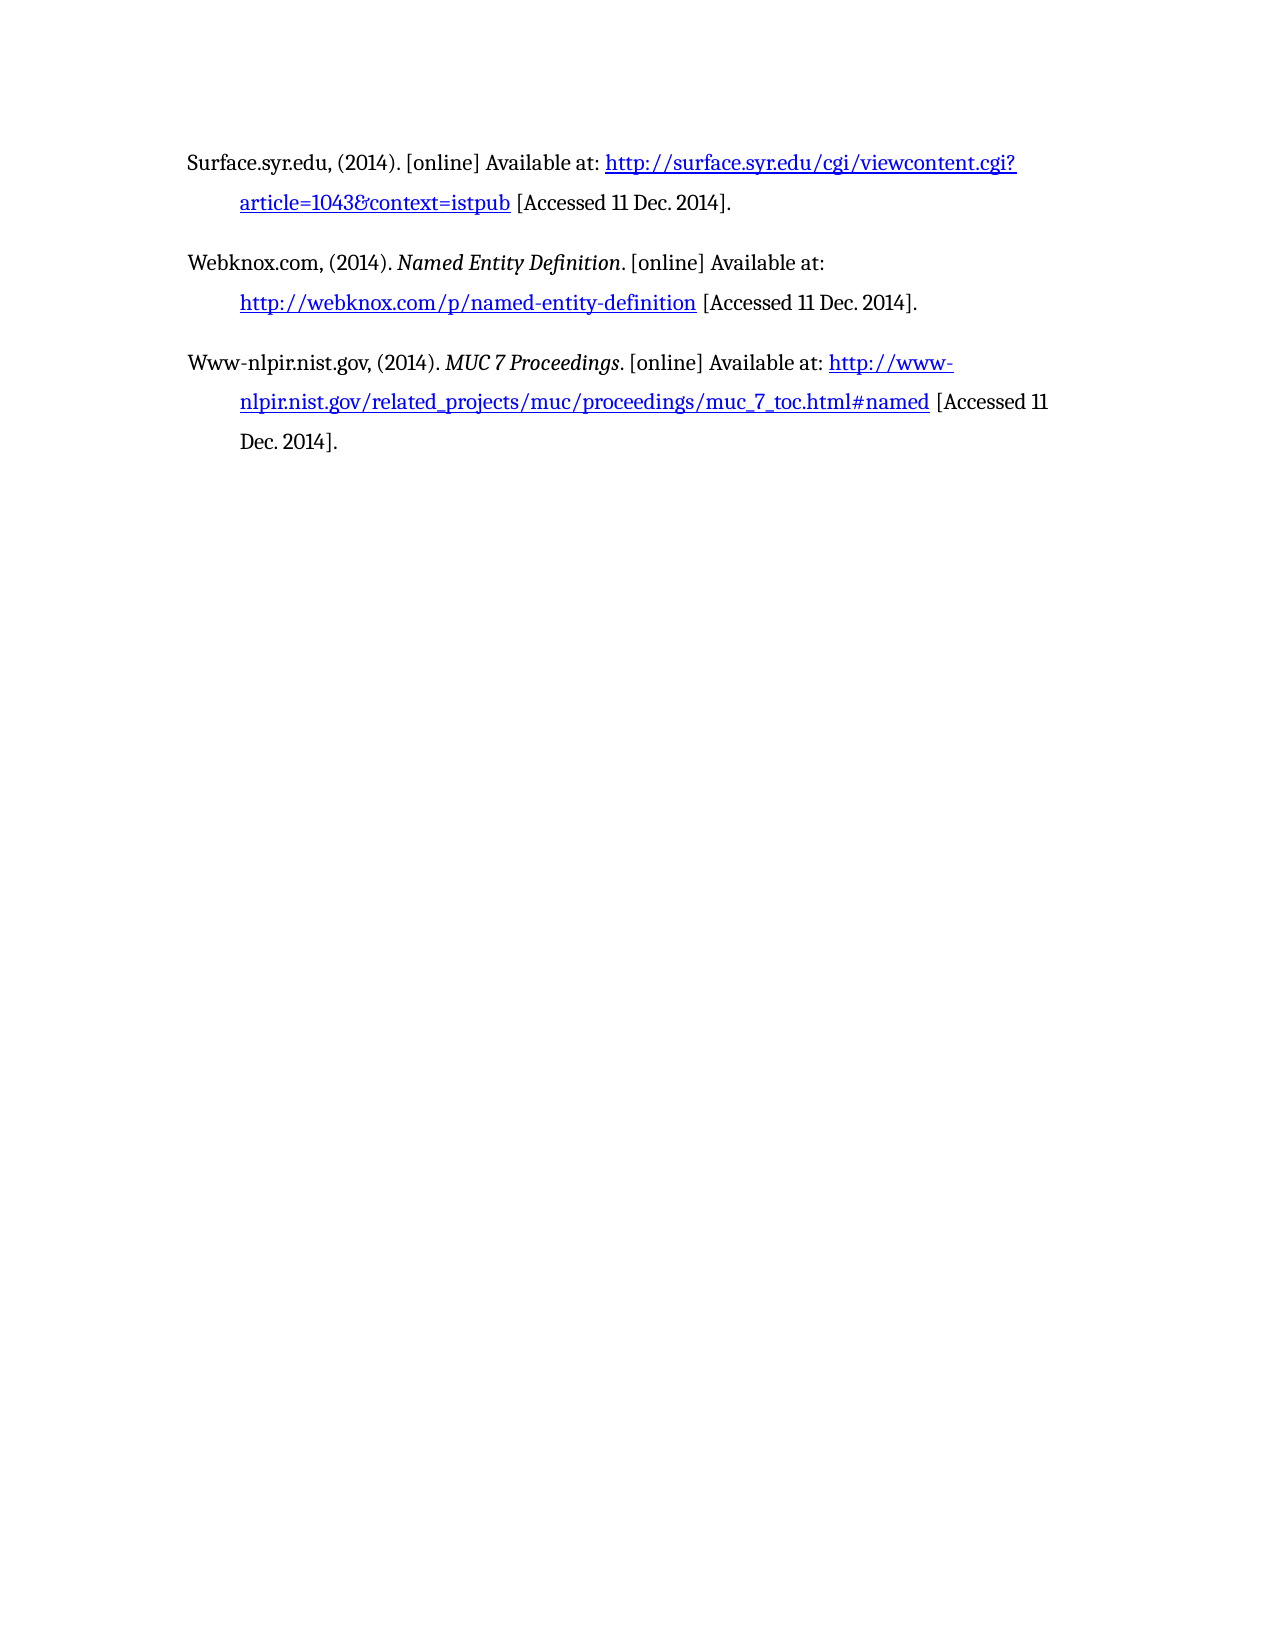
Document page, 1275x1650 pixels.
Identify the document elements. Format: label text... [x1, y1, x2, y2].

text Surface.syr.edu, (2014). [online] Available at: http://surface.syr.edu/cgi/viewcontent.cgi?article=1043&context=istpub [Accessed 11 Dec. 2014]. [187, 150, 1087, 216]
text Www-nlpir.nist.gov, (2014). MUC 7 Proceedings. [online] Available at: http://www-nlpir.nist.gov/related_projects/muc/proceedings/muc_7_toc.html#named [Accessed 11 Dec. 2014]. [187, 349, 1087, 455]
text Webknox.com, (2014). Named Entity Definition. [online] Available at: http://webknox.com/p/named-entity-definition [Accessed 11 Dec. 2014]. [187, 250, 1087, 316]
